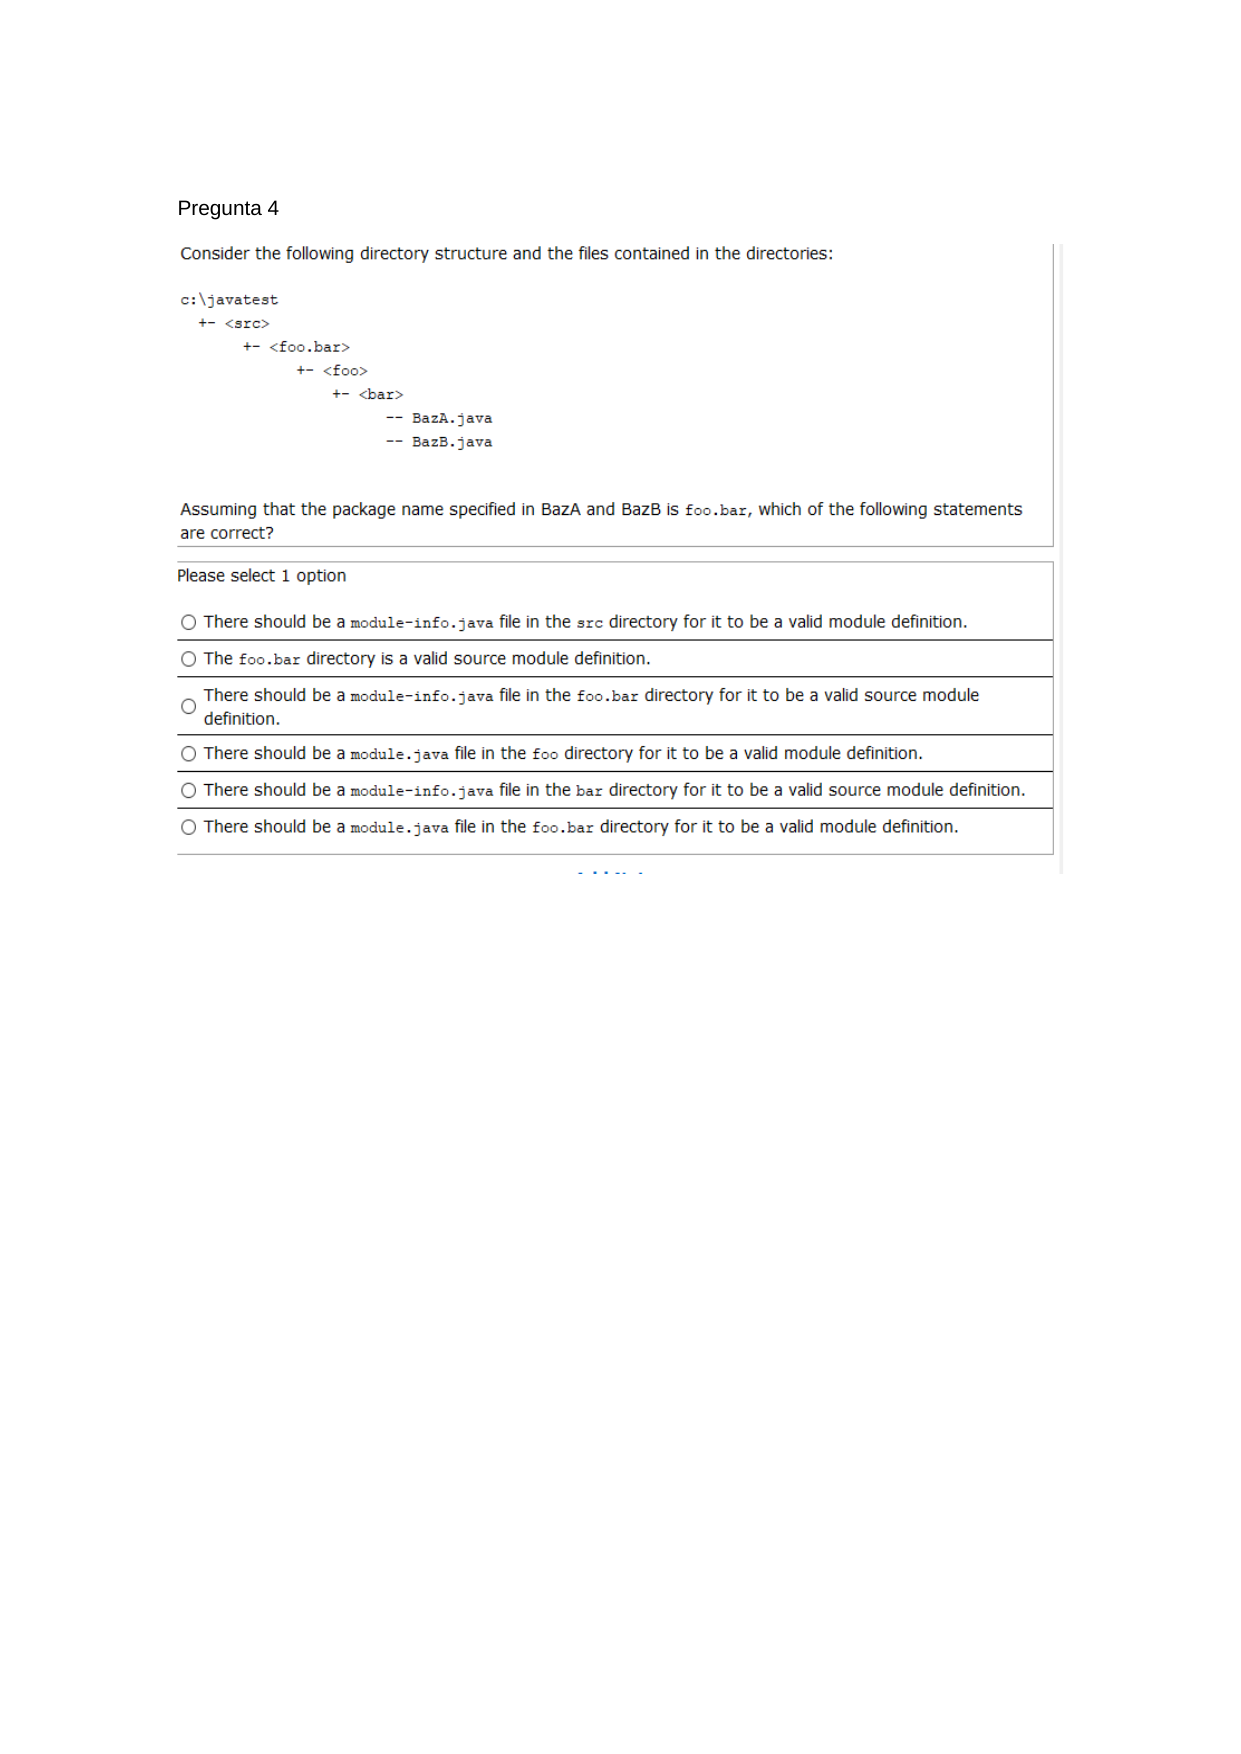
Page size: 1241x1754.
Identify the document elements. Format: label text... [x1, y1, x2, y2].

text Pregunta 4 [177, 196, 1063, 220]
picture [177, 244, 1064, 874]
